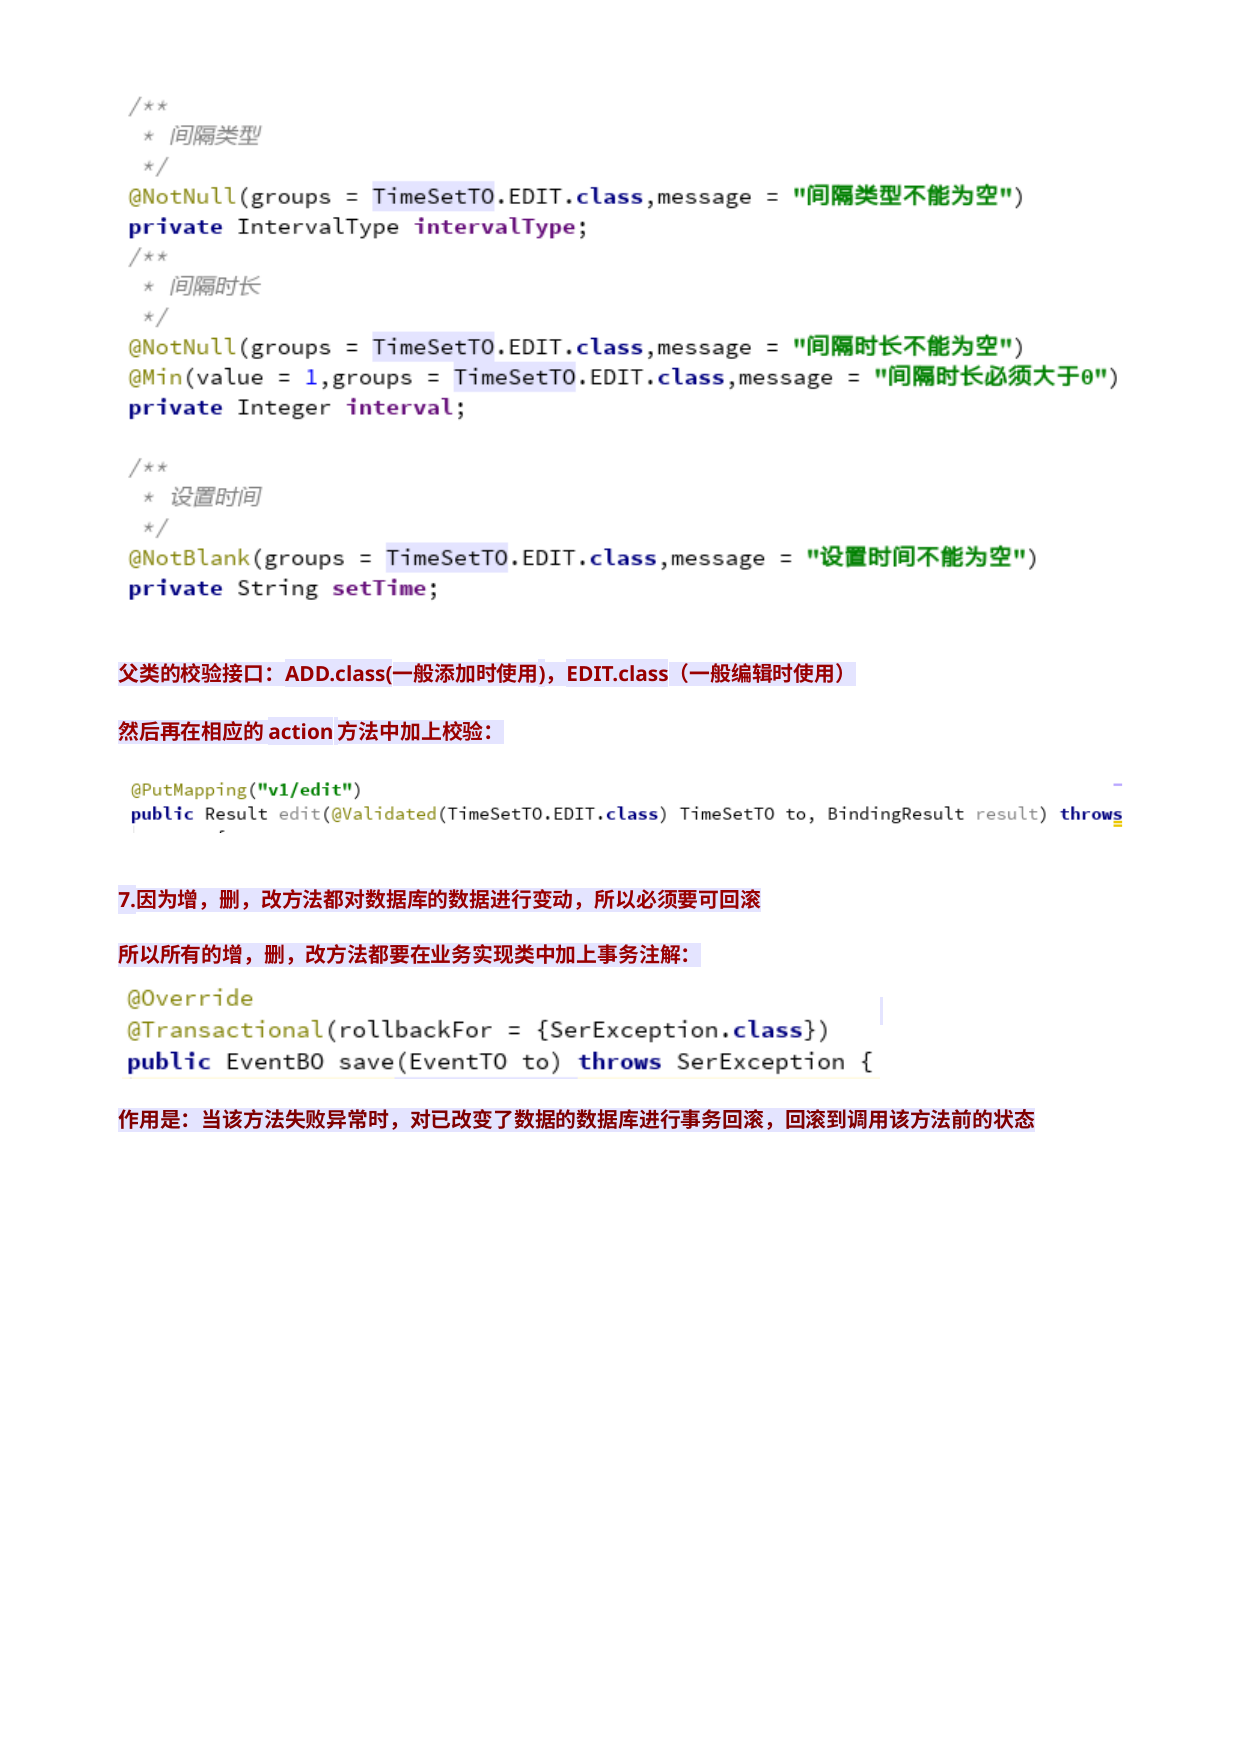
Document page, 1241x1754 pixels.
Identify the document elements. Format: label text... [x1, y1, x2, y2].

text 7.因为增，删，改方法都对数据库的数据进行变动，所以必须要可回滚 [118, 885, 1122, 914]
picture [122, 980, 880, 1079]
picture [118, 774, 1123, 833]
picture [118, 91, 1123, 606]
text 然后再在相应的action方法中加上校验： [118, 717, 1122, 745]
text 所以所有的增，删，改方法都要在业务实现类中加上事务注解： [118, 943, 1122, 967]
text 父类的校验接口：ADD.class(一般添加时使用)，EDIT.class（一般编辑时使用） [118, 659, 1122, 687]
text 作用是：当该方法失败异常时，对已改变了数据的数据库进行事务回滚，回滚到调用该方法前的状态 [118, 1108, 1122, 1132]
